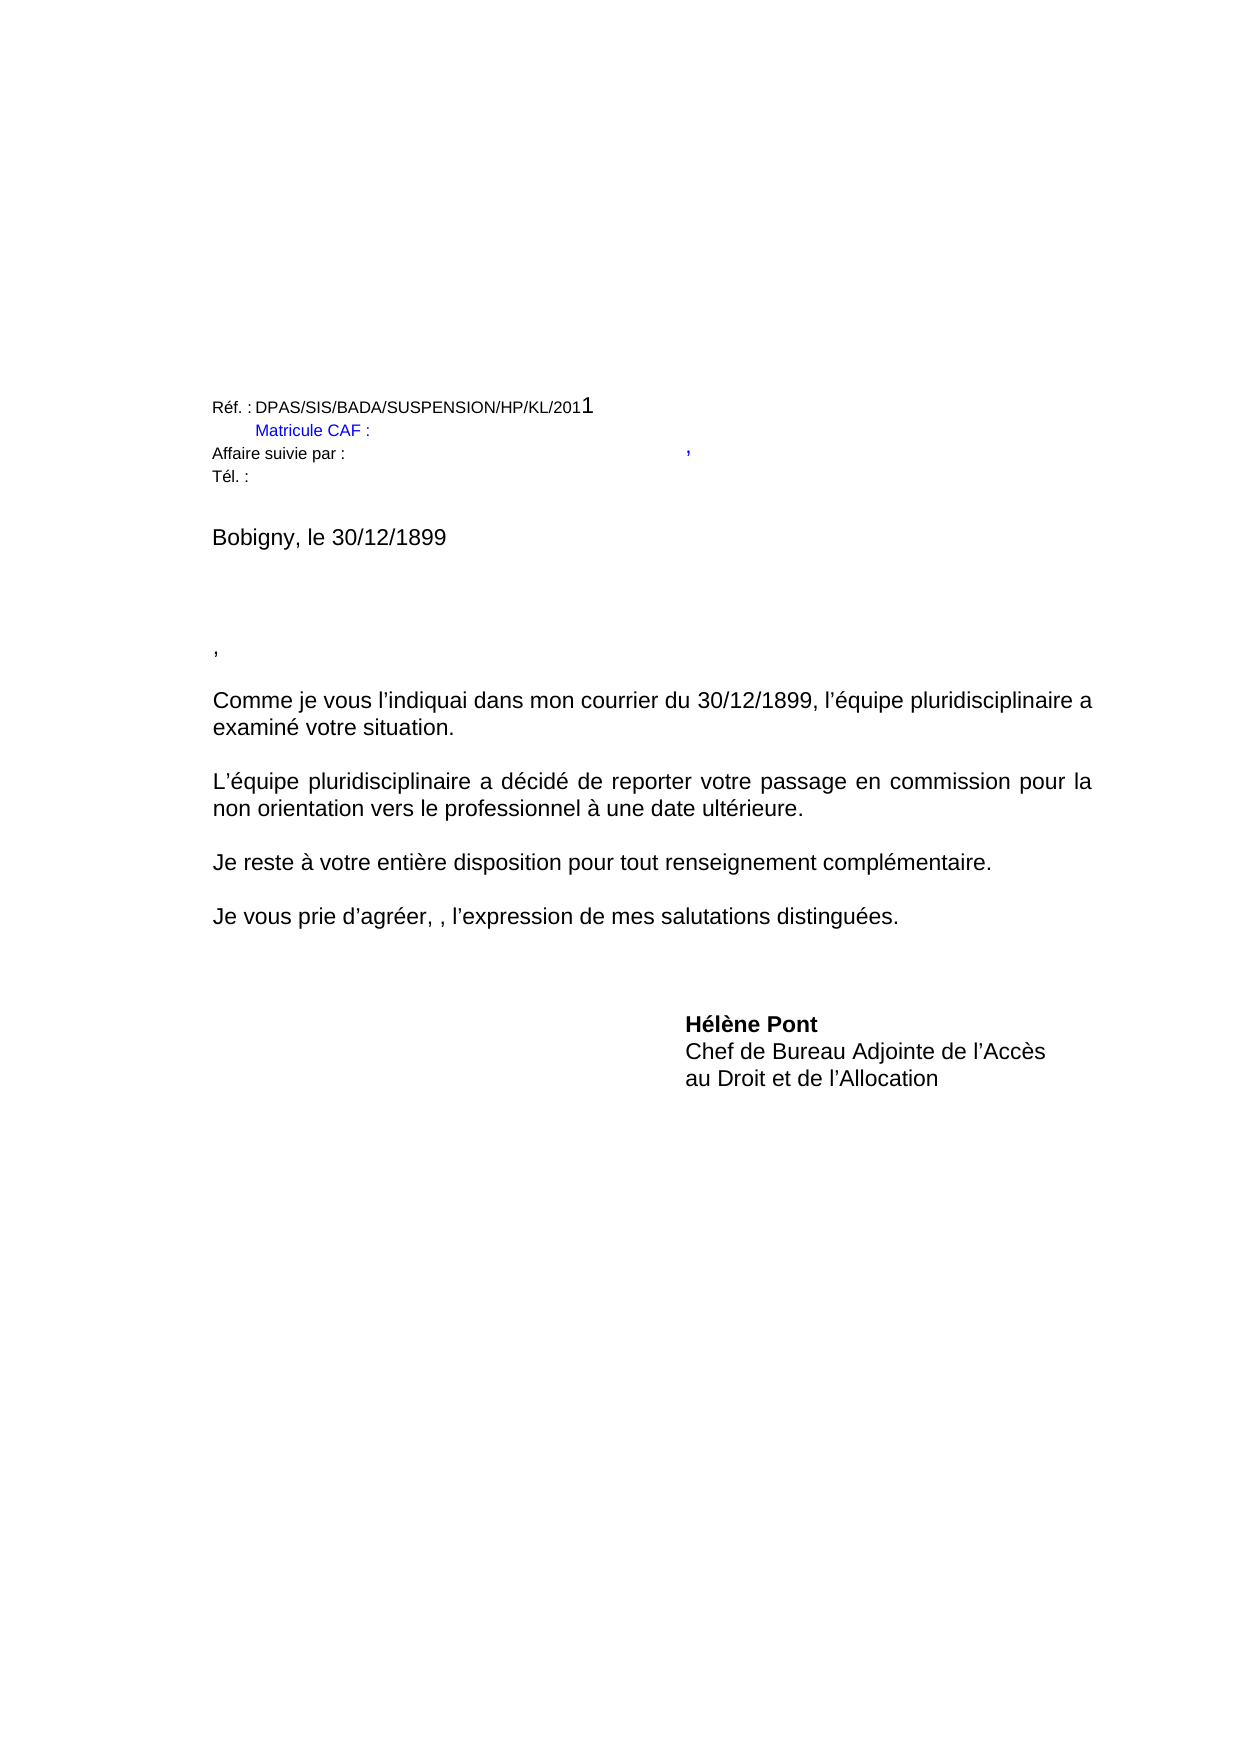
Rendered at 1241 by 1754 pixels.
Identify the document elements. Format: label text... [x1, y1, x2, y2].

table_cell [212, 379, 655, 395]
table_cell [212, 487, 655, 511]
table_cell , [685, 379, 1159, 511]
table_cell Affaire suivie par : [212, 441, 351, 464]
table_header [655, 278, 1159, 361]
text Chef de Bureau Adjointe de l’Accès [685, 1037, 1092, 1064]
table_cell [255, 464, 655, 487]
table_cell Réf. : [212, 395, 255, 441]
table_cell [351, 441, 655, 464]
text Je vous prie d’agréer, , l’expression de mes salutations distinguées. [213, 902, 1092, 929]
table_cell [655, 379, 685, 511]
table_cell Bobigny, le 30/12/1899 [212, 524, 1159, 551]
text Je reste à votre entière disposition pour tout renseignement complémentaire. [213, 849, 1092, 875]
table_cell [212, 361, 1159, 379]
text au Droit et de l’Allocation [685, 1064, 1092, 1092]
text , [213, 632, 1092, 659]
text Hélène Pont [685, 1010, 1092, 1037]
table_cell [212, 511, 1159, 524]
table_cell Tél. : [212, 464, 255, 487]
table_header [212, 278, 655, 361]
text L’équipe pluridisciplinaire a décidé de reporter votre passage en commission pour la non orientation vers le professionnel à une date ultérieure. [213, 767, 1092, 822]
table_cell DPAS/SIS/BADA/SUSPENSION/HP/KL/2011 Matricule CAF : [255, 395, 655, 441]
text Comme je vous l’indiquai dans mon courrier du 30/12/1899, l’équipe pluridisciplinaire a examiné votre situation. [213, 686, 1092, 740]
